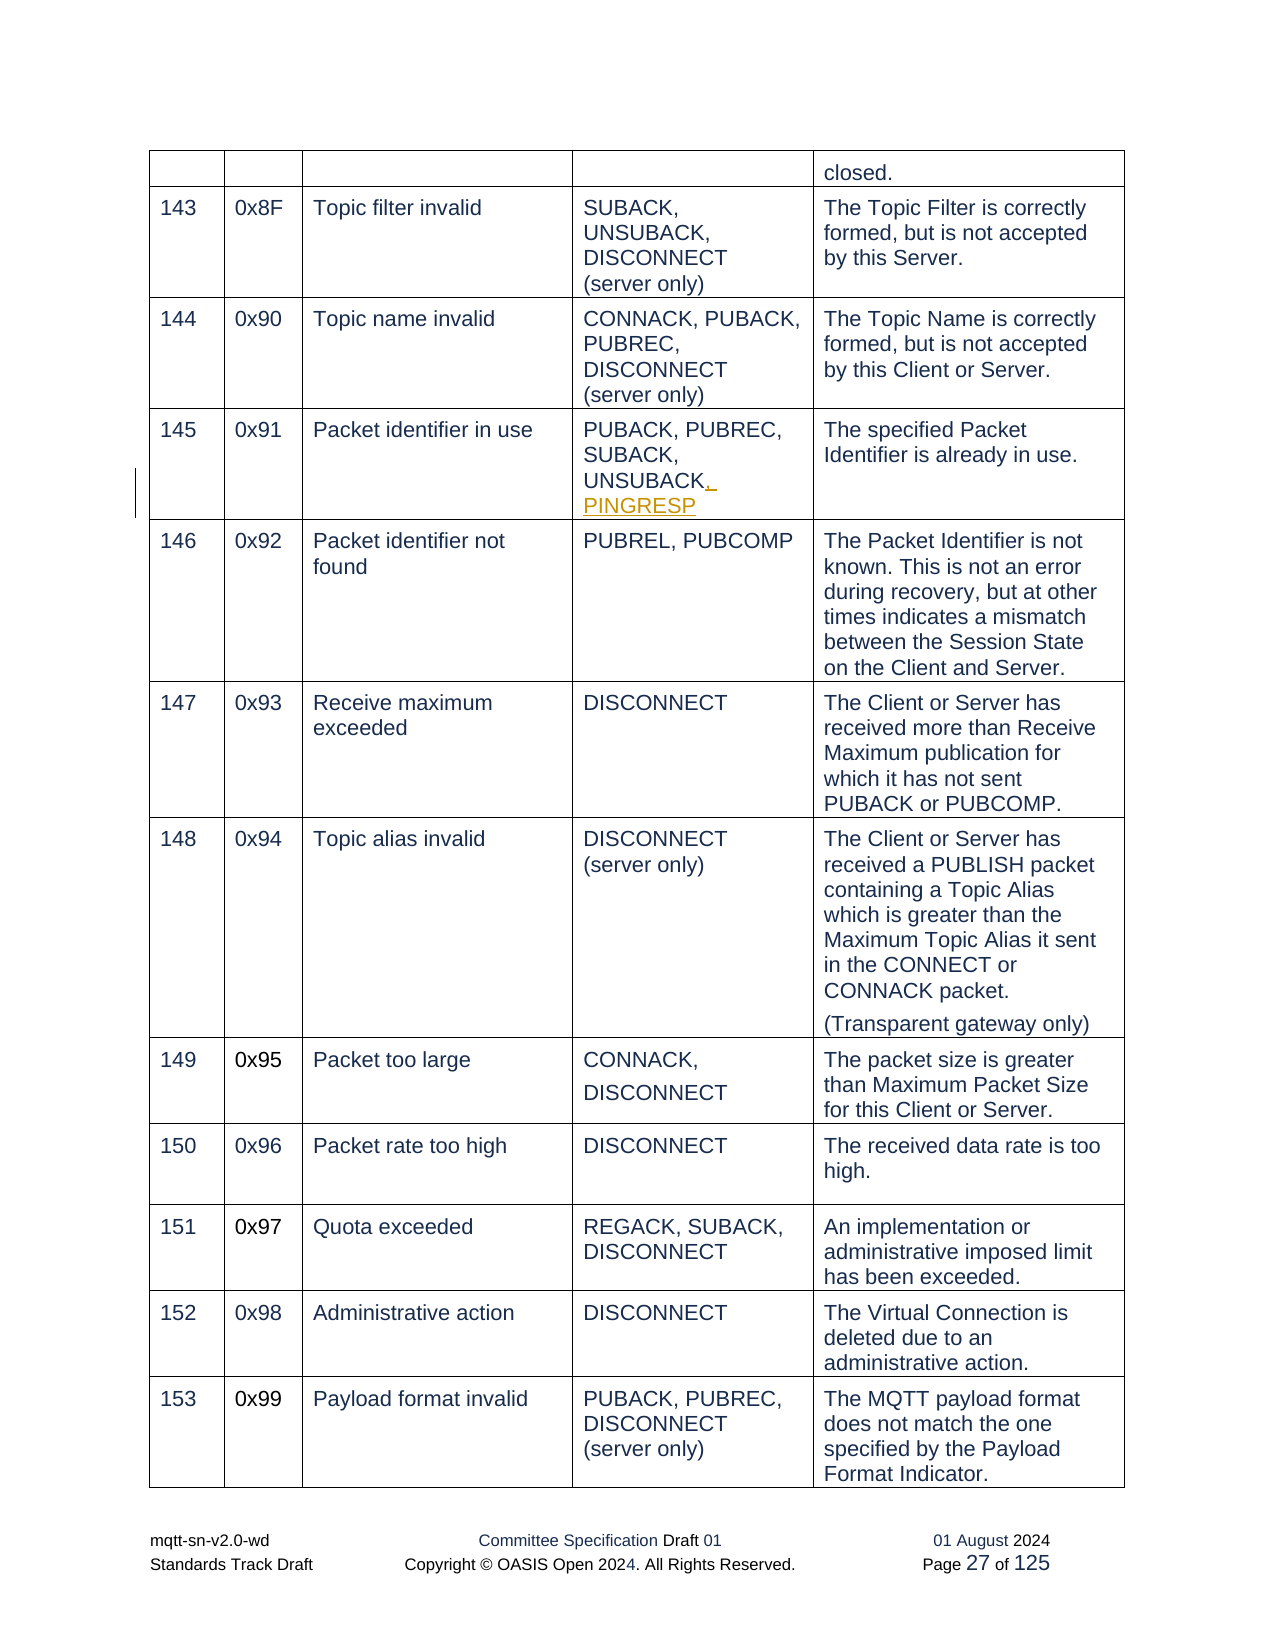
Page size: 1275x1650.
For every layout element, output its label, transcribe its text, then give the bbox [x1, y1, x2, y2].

table_cell SUBACK, UNSUBACK, DISCONNECT (server only) [573, 187, 813, 297]
table_cell CONNACK, DISCONNECT [573, 1038, 813, 1123]
table_cell [150, 151, 224, 186]
table_cell The specified Packet Identifier is already in use. [814, 409, 1124, 519]
table_cell 144 [150, 298, 224, 408]
table_cell Topic name invalid [303, 298, 572, 408]
table_cell 0x98 [225, 1291, 302, 1376]
table_cell Packet rate too high [303, 1124, 572, 1204]
table_cell The Topic Name is correctly formed, but is not accepted by this Client or Server. [814, 298, 1124, 408]
table_cell 0x92 [225, 520, 302, 681]
table_cell The MQTT payload format does not match the one specified by the Payload Format Indicator. [814, 1377, 1124, 1487]
table_cell 0x93 [225, 682, 302, 817]
table_cell Receive maximum exceeded [303, 682, 572, 817]
table_cell Payload format invalid [303, 1377, 572, 1487]
table_cell The Client or Server has received a PUBLISH packet containing a Topic Alias which is greater than the Maximum Topic Alias it sent in the CONNECT or CONNACK packet. (Transparent gateway only) [814, 818, 1124, 1037]
table_cell DISCONNECT [573, 682, 813, 817]
table_cell 0x91 [225, 409, 302, 519]
table_cell DISCONNECT (server only) [573, 818, 813, 1037]
table_cell DISCONNECT [573, 1124, 813, 1204]
table_cell closed. [814, 151, 1124, 186]
table_cell An implementation or administrative imposed limit has been exceeded. [814, 1205, 1124, 1290]
table_cell 0x99 [225, 1377, 302, 1487]
table_cell The packet size is greater than Maximum Packet Size for this Client or Server. [814, 1038, 1124, 1123]
table_cell 150 [150, 1124, 224, 1204]
table_cell Administrative action [303, 1291, 572, 1376]
table_cell The Virtual Connection is deleted due to an administrative action. [814, 1291, 1124, 1376]
table_cell The received data rate is too high. [814, 1124, 1124, 1204]
table_cell 0x8F [225, 187, 302, 297]
table_cell PUBREL, PUBCOMP [573, 520, 813, 681]
table_cell 143 [150, 187, 224, 297]
table_cell [573, 151, 813, 186]
table_cell 0x94 [225, 818, 302, 1037]
table_cell 152 [150, 1291, 224, 1376]
table_cell 151 [150, 1205, 224, 1290]
table_cell CONNACK, PUBACK, PUBREC, DISCONNECT (server only) [573, 298, 813, 408]
table_cell Topic filter invalid [303, 187, 572, 297]
table_cell 0x97 [225, 1205, 302, 1290]
table_cell 0x90 [225, 298, 302, 408]
table_cell The Packet Identifier is not known. This is not an error during recovery, but at other times indicates a mismatch between the Session State on the Client and Server. [814, 520, 1124, 681]
table_cell 0x95 [225, 1038, 302, 1123]
table_cell Packet identifier not found [303, 520, 572, 681]
table_cell The Topic Filter is correctly formed, but is not accepted by this Server. [814, 187, 1124, 297]
table_cell Quota exceeded [303, 1205, 572, 1290]
table_cell Packet identifier in use [303, 409, 572, 519]
table_cell 148 [150, 818, 224, 1037]
table_cell 147 [150, 682, 224, 817]
table_cell Packet too large [303, 1038, 572, 1123]
table_cell PUBACK, PUBREC, SUBACK, UNSUBACK, PINGRESP [573, 409, 813, 519]
table_cell 153 [150, 1377, 224, 1487]
table_cell PUBACK, PUBREC, DISCONNECT (server only) [573, 1377, 813, 1487]
table_cell [303, 151, 572, 186]
table_cell [225, 151, 302, 186]
table_cell 145 [150, 409, 224, 519]
table_cell 146 [150, 520, 224, 681]
table_cell 0x96 [225, 1124, 302, 1204]
table_cell 149 [150, 1038, 224, 1123]
table_cell Topic alias invalid [303, 818, 572, 1037]
table_cell REGACK, SUBACK, DISCONNECT [573, 1205, 813, 1290]
table_cell The Client or Server has received more than Receive Maximum publication for which it has not sent PUBACK or PUBCOMP. [814, 682, 1124, 817]
table_cell DISCONNECT [573, 1291, 813, 1376]
